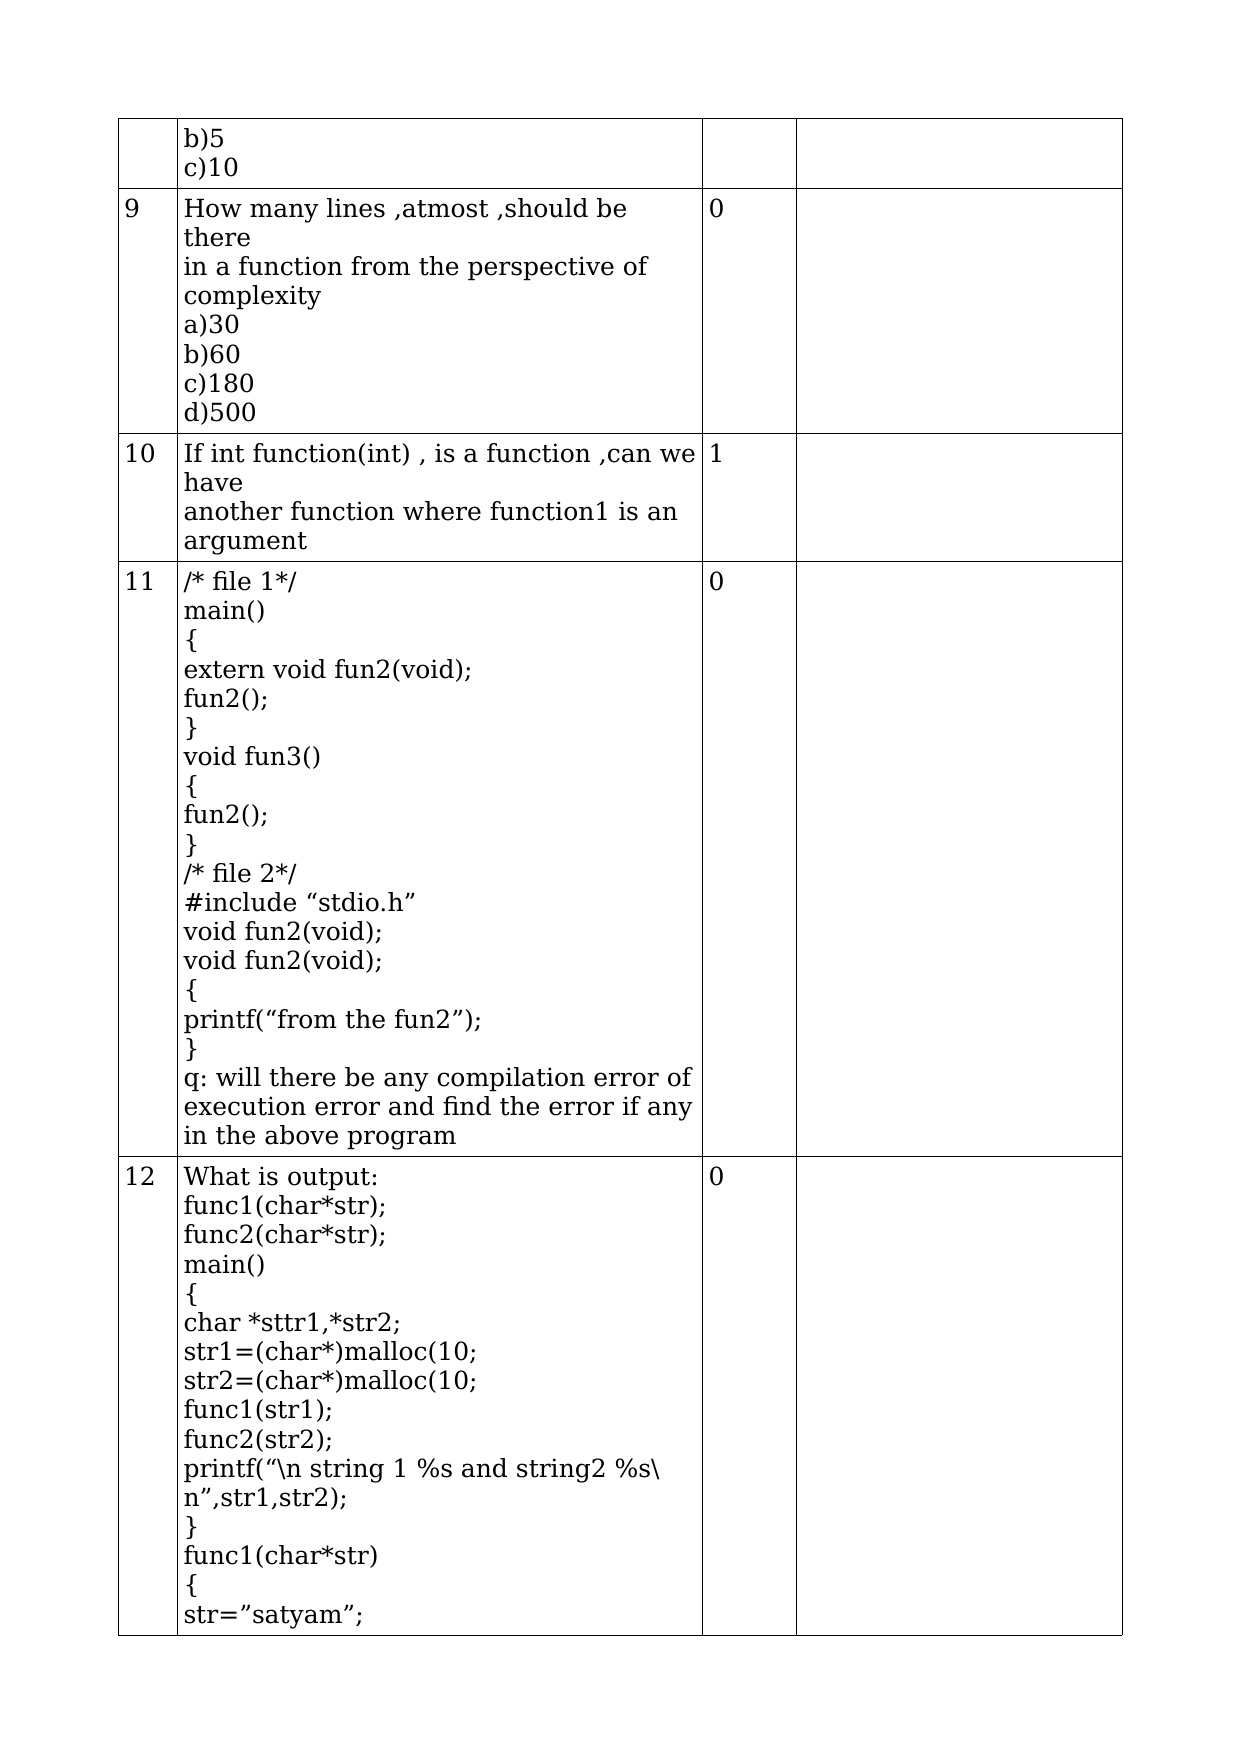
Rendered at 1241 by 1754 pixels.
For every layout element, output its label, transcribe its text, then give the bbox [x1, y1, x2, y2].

table_cell b)5 c)10 [178, 119, 702, 188]
table_cell 0 [703, 189, 796, 433]
table_cell If int function(int) , is a function ,can we have another function where function1 is an argument [178, 434, 702, 561]
table_cell [119, 119, 177, 188]
table_cell [797, 119, 1122, 188]
table_cell [797, 1157, 1122, 1635]
table_cell 0 [703, 1157, 796, 1635]
table_cell 11 [119, 562, 177, 1156]
table_cell [703, 119, 796, 188]
table_cell 1 [703, 434, 796, 561]
table_cell [797, 434, 1122, 561]
table_cell 0 [703, 562, 796, 1156]
table_cell 9 [119, 189, 177, 433]
table_cell 12 [119, 1157, 177, 1635]
table_cell /* file 1*/ main() { extern void fun2(void); fun2(); } void fun3() { fun2(); } /* file 2*/ #include “stdio.h” void fun2(void); void fun2(void); { printf(“from the fun2”); } q: will there be any compilation error of execution error and find the error if any in the above program [178, 562, 702, 1156]
table_cell [797, 562, 1122, 1156]
table_cell How many lines ,atmost ,should be there in a function from the perspective of complexity a)30 b)60 c)180 d)500 [178, 189, 702, 433]
table_cell What is output: func1(char*str); func2(char*str); main() { char *sttr1,*str2; str1=(char*)malloc(10; str2=(char*)malloc(10; func1(str1); func2(str2); printf(“\n string 1 %s and string2 %s\n”,str1,str2); } func1(char*str) { str=”satyam”; [178, 1157, 702, 1635]
table_cell 10 [119, 434, 177, 561]
table_cell [797, 189, 1122, 433]
